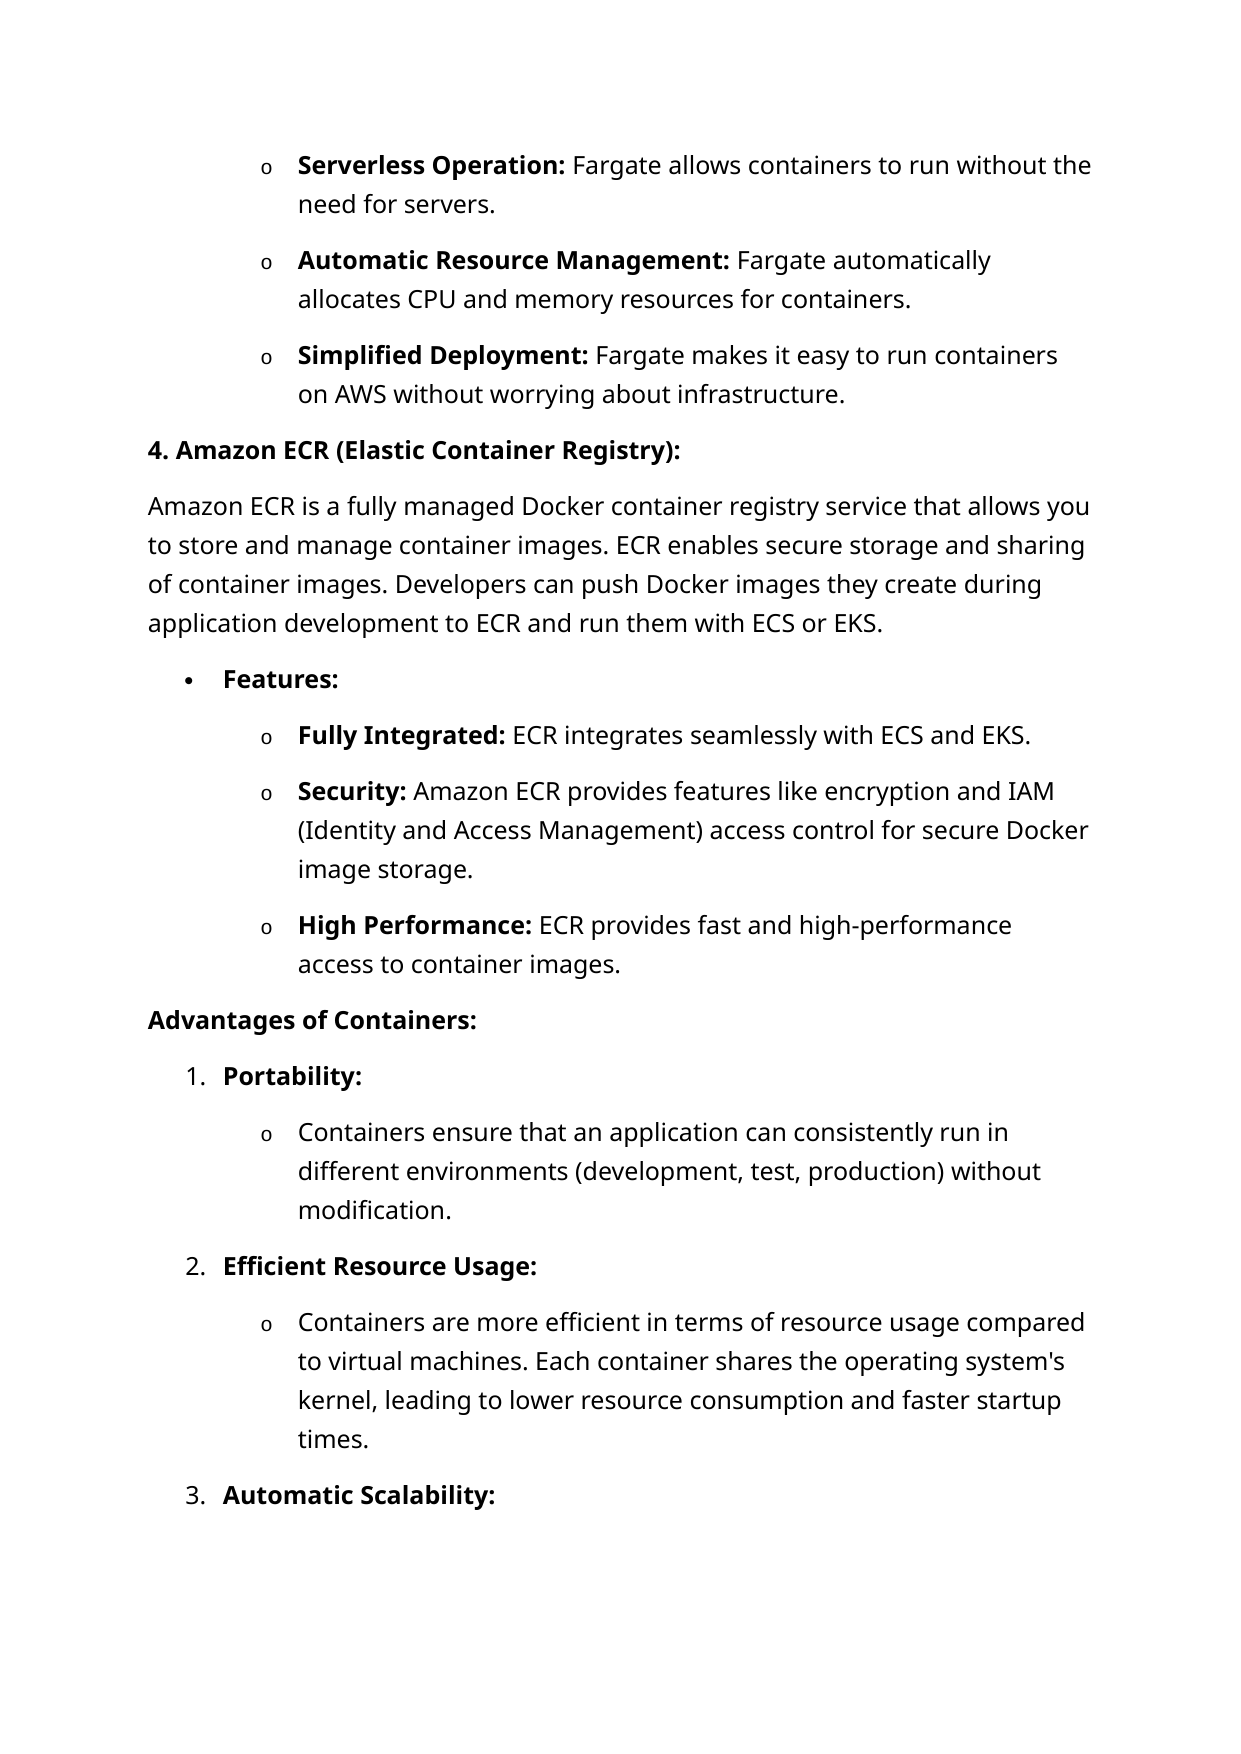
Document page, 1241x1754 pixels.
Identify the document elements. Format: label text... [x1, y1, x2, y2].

list Security: Amazon ECR provides features like encryption and IAM (Identity and Access Management) access control for secure Docker image storage. [260, 773, 1093, 886]
list Containers are more efficient in terms of resource usage compared to virtual machines. Each container shares the operating system's kernel, leading to lower resource consumption and faster startup times. [260, 1304, 1093, 1456]
list High Performance: ECR provides fast and high-performance access to container images. [260, 908, 1093, 981]
list Efficient Resource Usage: [185, 1248, 1093, 1282]
list Containers ensure that an application can consistently run in different environments (development, test, production) without modification. [260, 1114, 1093, 1227]
list Features: [185, 662, 1093, 696]
list Fully Integrated: ECR integrates seamlessly with ECS and EKS. [260, 718, 1093, 752]
list Portability: [185, 1058, 1093, 1092]
text Amazon ECR is a fully managed Docker container registry service that allows you to store and manage container images. ECR enables secure storage and sharing of container images. Developers can push Docker images they create during application development to ECR and run them with ECS or EKS. [148, 488, 1093, 640]
list Automatic Scalability: [185, 1478, 1093, 1512]
list Serverless Operation: Fargate allows containers to run without the need for servers. [260, 148, 1093, 221]
list Simplified Deployment: Fargate makes it easy to run containers on AWS without worrying about infrastructure. [260, 338, 1093, 411]
text Advantages of Containers: [148, 1003, 1093, 1037]
text 4. Amazon ECR (Elastic Container Registry): [148, 433, 1093, 467]
list Automatic Resource Management: Fargate automatically allocates CPU and memory resources for containers. [260, 243, 1093, 316]
